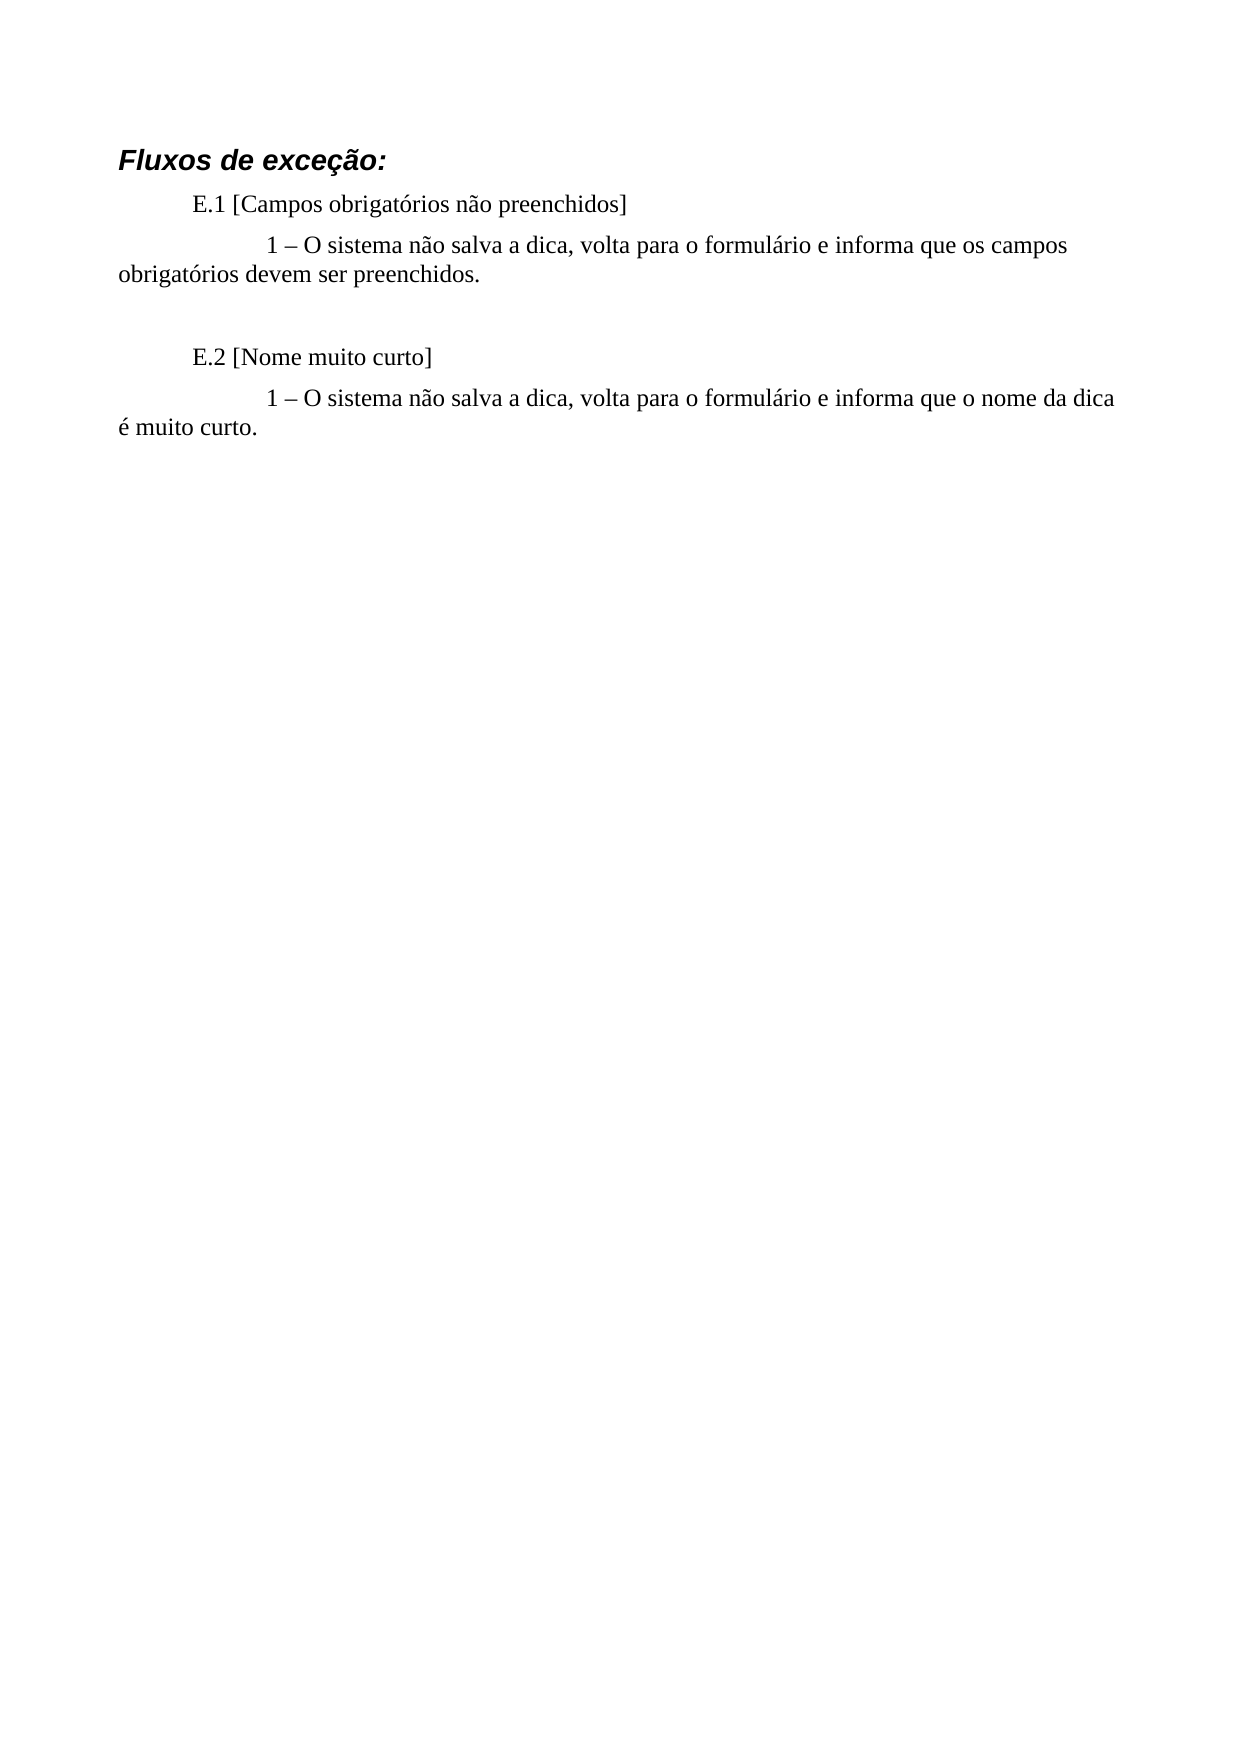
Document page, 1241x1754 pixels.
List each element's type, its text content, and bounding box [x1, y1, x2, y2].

subtitle Fluxos de exceção: [118, 143, 1122, 177]
text E.1 [Campos obrigatórios não preenchidos] [118, 189, 1122, 218]
text 1 – O sistema não salva a dica, volta para o formulário e informa que o nome da dica é muito curto. [118, 383, 1122, 440]
text 1 – O sistema não salva a dica, volta para o formulário e informa que os campos obrigatórios devem ser preenchidos. [118, 230, 1122, 288]
text E.2 [Nome muito curto] [118, 342, 1122, 370]
